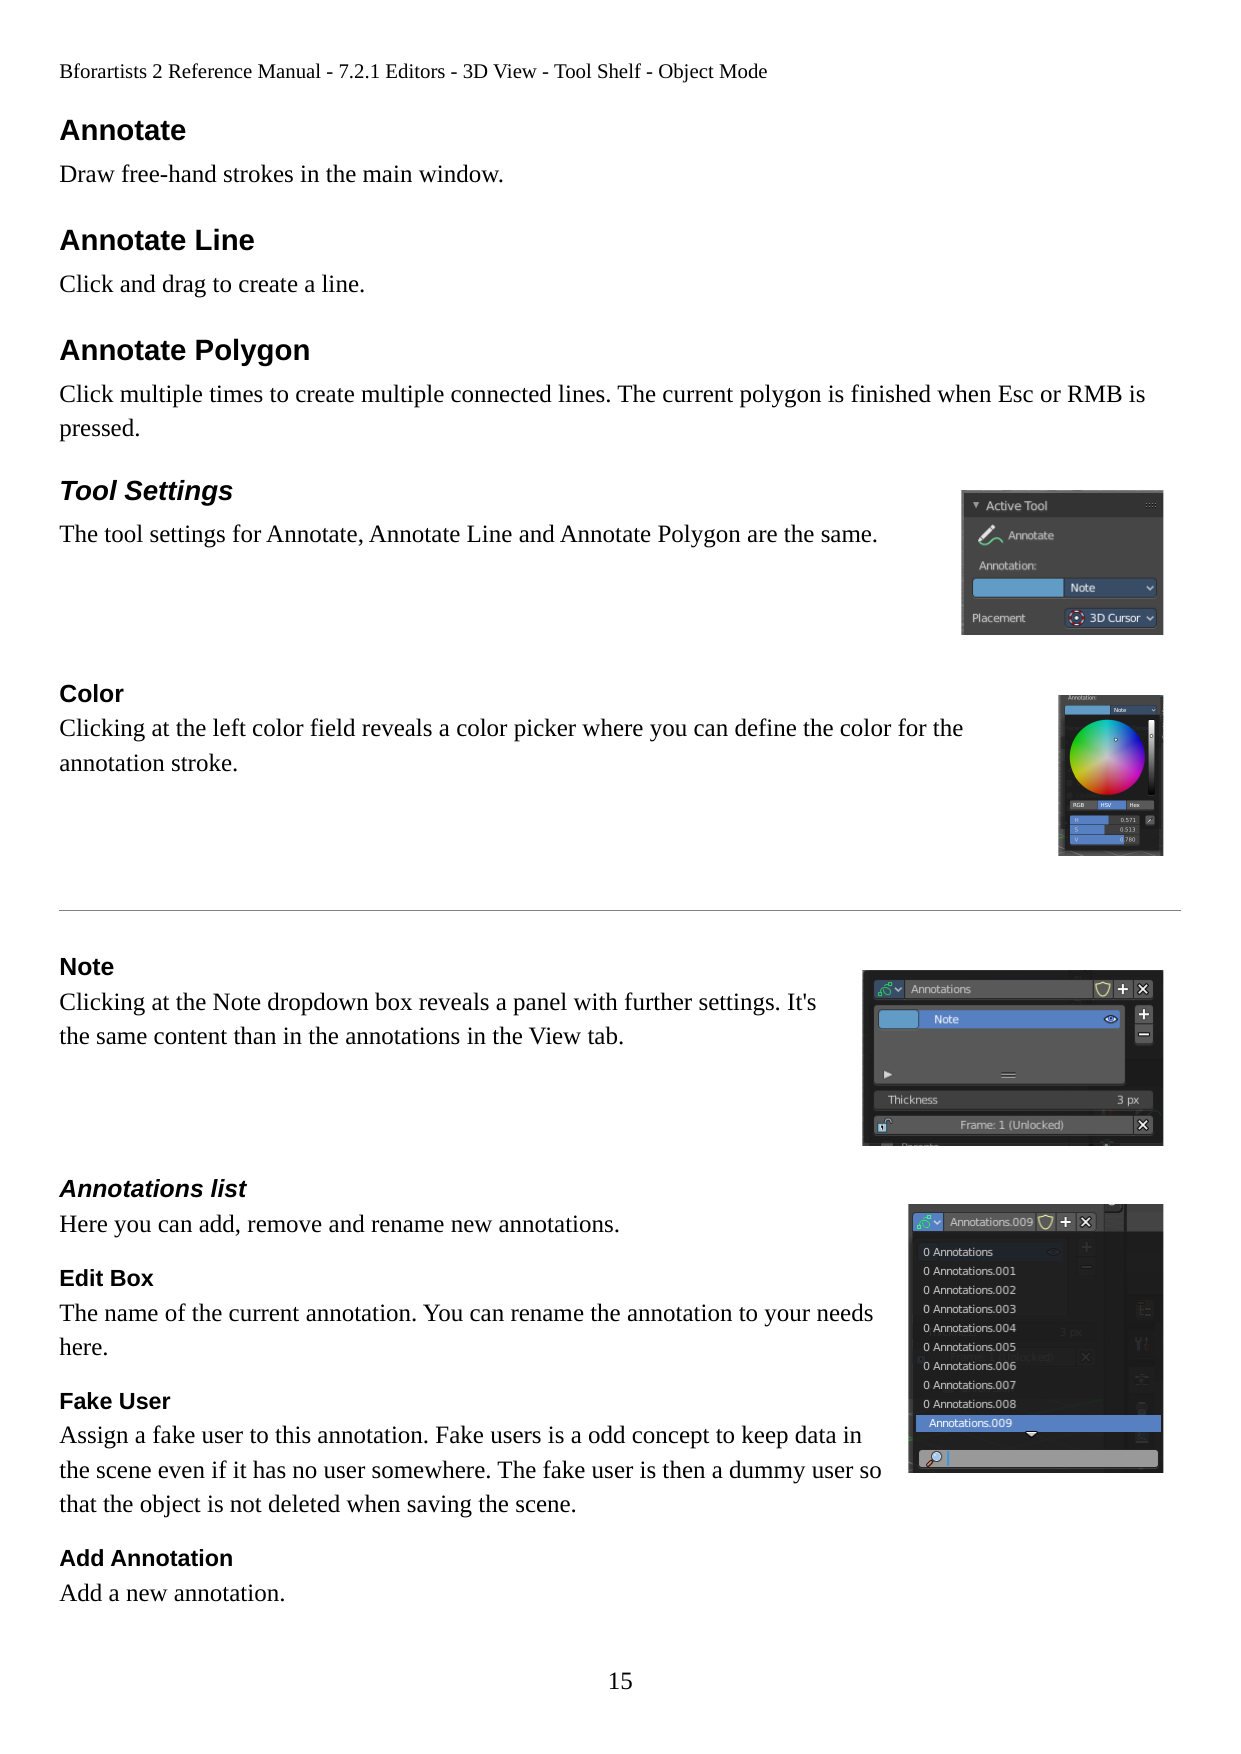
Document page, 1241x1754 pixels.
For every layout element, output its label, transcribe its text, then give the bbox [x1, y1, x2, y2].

subtitle Annotate [59, 113, 1181, 146]
text Click and drag to create a line. [59, 269, 1181, 297]
subtitle Fake User [59, 1387, 908, 1414]
text The tool settings for Annotate, Annotate Line and Annotate Polygon are the same. [59, 519, 961, 548]
picture [1058, 695, 1164, 856]
text Clicking at the left color field reveals a color picker where you can define the color for the annotation stroke. [59, 713, 1058, 777]
text Clicking at the Note dropdown box reveals a panel with further settings. It's the same content than in the annotations in the View tab. [59, 987, 862, 1050]
text The name of the current annotation. You can rename the annotation to your needs here. [59, 1298, 908, 1361]
picture [862, 970, 1164, 1146]
text Click multiple times to create multiple connected lines. The current polygon is finished when Esc or RMB is pressed. [59, 379, 1181, 442]
subtitle Annotate Polygon [59, 332, 1181, 366]
text Add a new annotation. [59, 1578, 1181, 1607]
picture [961, 490, 1164, 635]
picture [908, 1204, 1164, 1473]
text Assign a fake user to this annotation. Fake users is a odd concept to keep data in the scene even if it has no user somewhere. The fake user is then a dummy user so that the object is not deleted when saving the scene. [59, 1421, 1181, 1518]
subtitle Annotate Line [59, 222, 1181, 256]
subtitle Edit Box [59, 1265, 908, 1291]
subtitle Add Annotation [59, 1545, 1181, 1572]
subtitle Color [59, 679, 1181, 707]
text Here you can add, remove and rename new annotations. [59, 1209, 908, 1238]
subtitle Note [59, 952, 1181, 980]
subtitle [1164, 1387, 1181, 1414]
text Draw free-hand strokes in the main window. [59, 159, 1181, 188]
subtitle [1164, 1265, 1181, 1291]
subtitle Annotations list [59, 1174, 1181, 1203]
subtitle Tool Settings [59, 475, 1181, 507]
